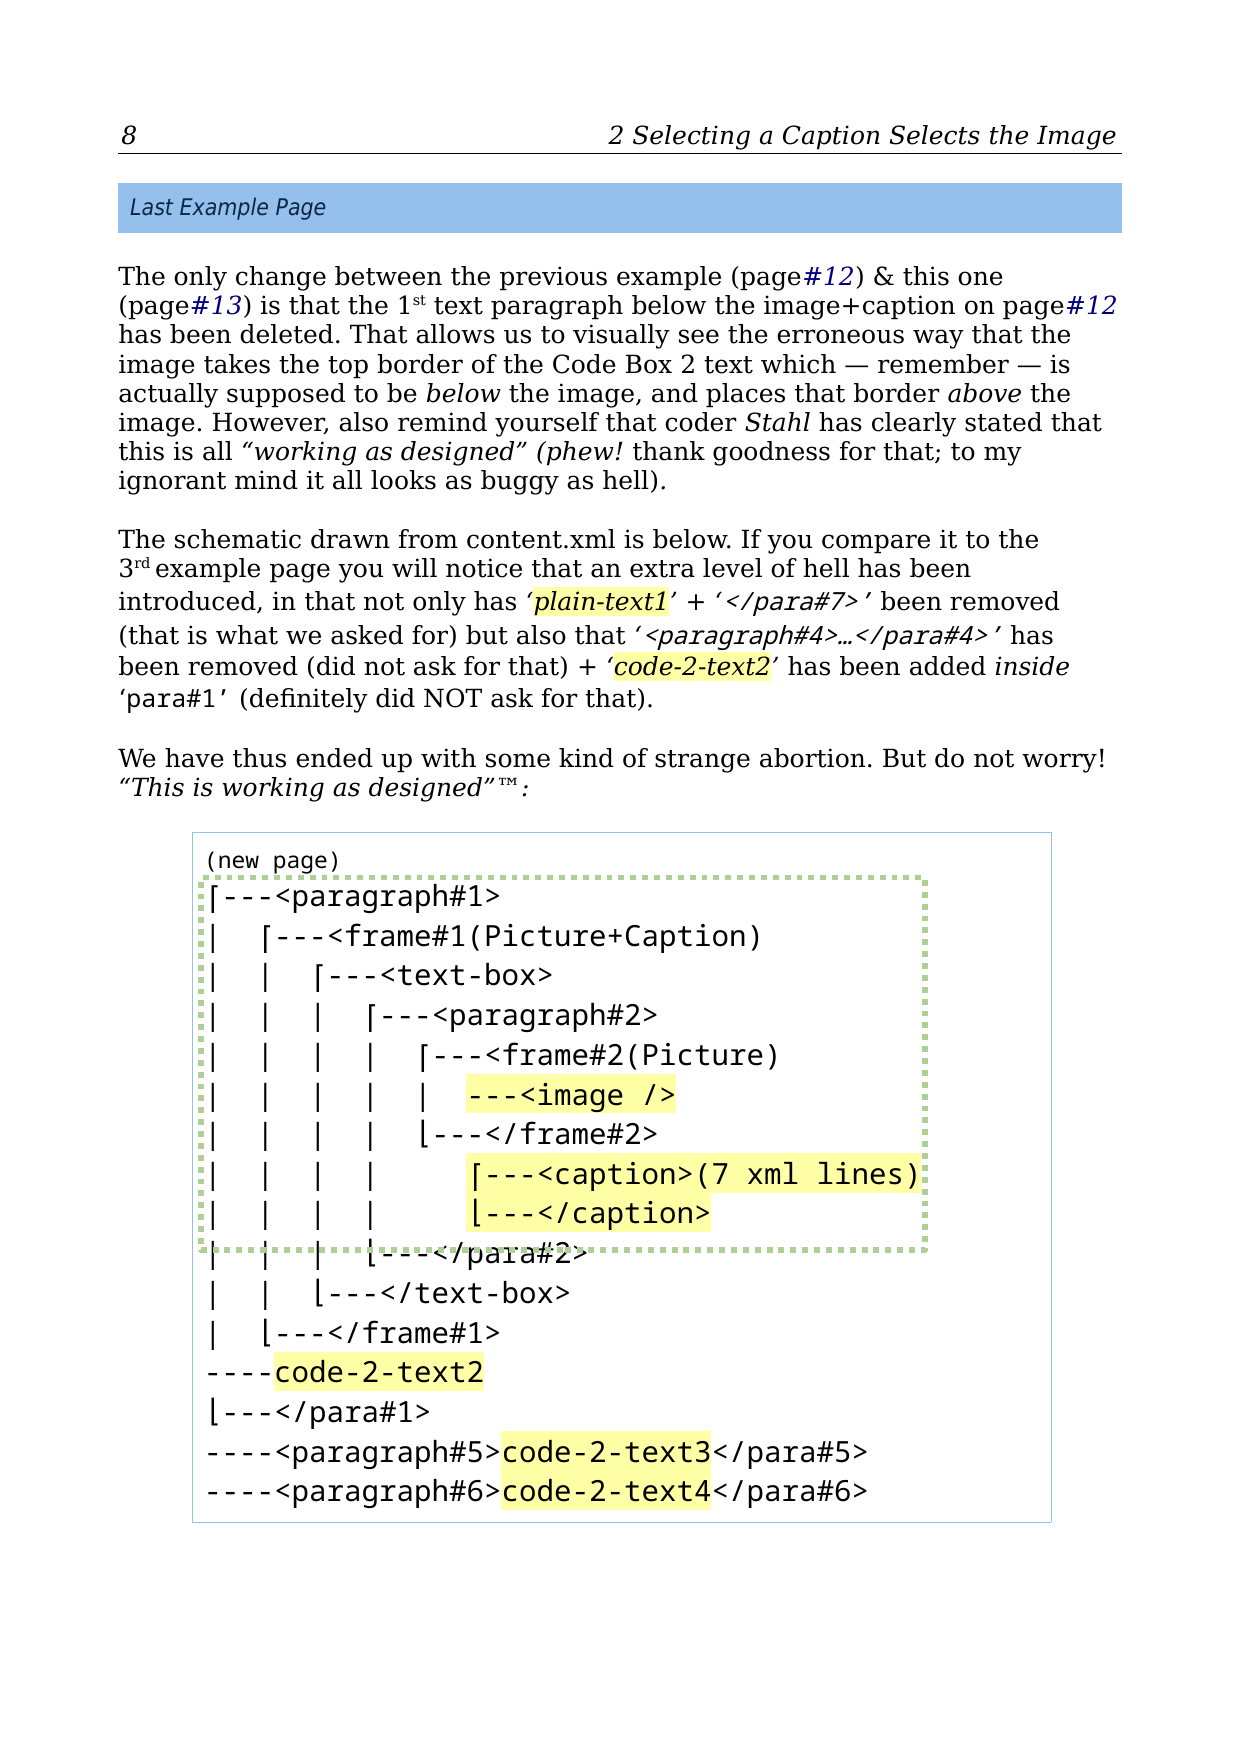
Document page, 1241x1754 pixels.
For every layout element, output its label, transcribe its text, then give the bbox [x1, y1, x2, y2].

text | | ⎣---</text-box> [193, 1260, 1051, 1300]
text ----code-2-text2 [193, 1340, 1051, 1379]
text The only change between the previous example (page#9) & this one (page#10) is that the 1st text paragraph below the image+caption on page#9 has been deleted. That allows us to visually see the erroneous way that the image takes the top border of the Code Box 2 text which — remember — is actually supposed to be below the image, and places that border above the image. However, also remind yourself that coder Stahl has clearly stated that this is all “working as designed” (phew! thank goodness for that; to my ignorant mind it all looks as buggy as hell). [118, 262, 1122, 496]
text | | | ⎣---</para#2> [193, 1221, 1051, 1260]
text | | | | ⎡---<frame#2(Picture) [193, 1022, 1051, 1062]
text ⎣---</para#1> [193, 1379, 1051, 1419]
text | ⎣---</frame#1> [193, 1300, 1051, 1340]
text ----<paragraph#5>code-2-text3</para#5> [193, 1419, 1051, 1459]
text ----<paragraph#6>code-2-text4</para#6> [193, 1459, 1051, 1522]
text | | | | ⎡---<caption>(7 xml lines) [193, 1141, 1051, 1181]
text | | | | ⎣---</caption> [193, 1181, 1051, 1221]
subtitle Last Example Page [118, 183, 1122, 233]
text | | ⎡---<text-box> [193, 943, 1051, 982]
text The schematic drawn from content.xml is below. If you compare it to the 3rd example page you will notice that an extra level of hell has been introduced, in that not only has ‘plain-text1’ + ‘</para#7>’ been removed (that is what we asked for) but also that ‘<paragraph#4>…</para#4>’ has been removed (did not ask for that) + ‘code-2-text2’ has been added inside ‘para#1’ (definitely did NOT ask for that). [118, 525, 1122, 715]
text (new page) [193, 833, 1051, 863]
text We have thus ended up with some kind of strange abortion. But do not worry! “This is working as designed”™: [118, 744, 1122, 803]
text | | | | ⎣---</frame#2> [193, 1102, 1051, 1141]
text | | | ⎡---<paragraph#2> [193, 982, 1051, 1022]
text ⎡---<paragraph#1> [193, 863, 1051, 903]
text | | | | | ---<image /> [193, 1062, 1051, 1102]
text | ⎡---<frame#1(Picture+Caption) [193, 903, 1051, 943]
